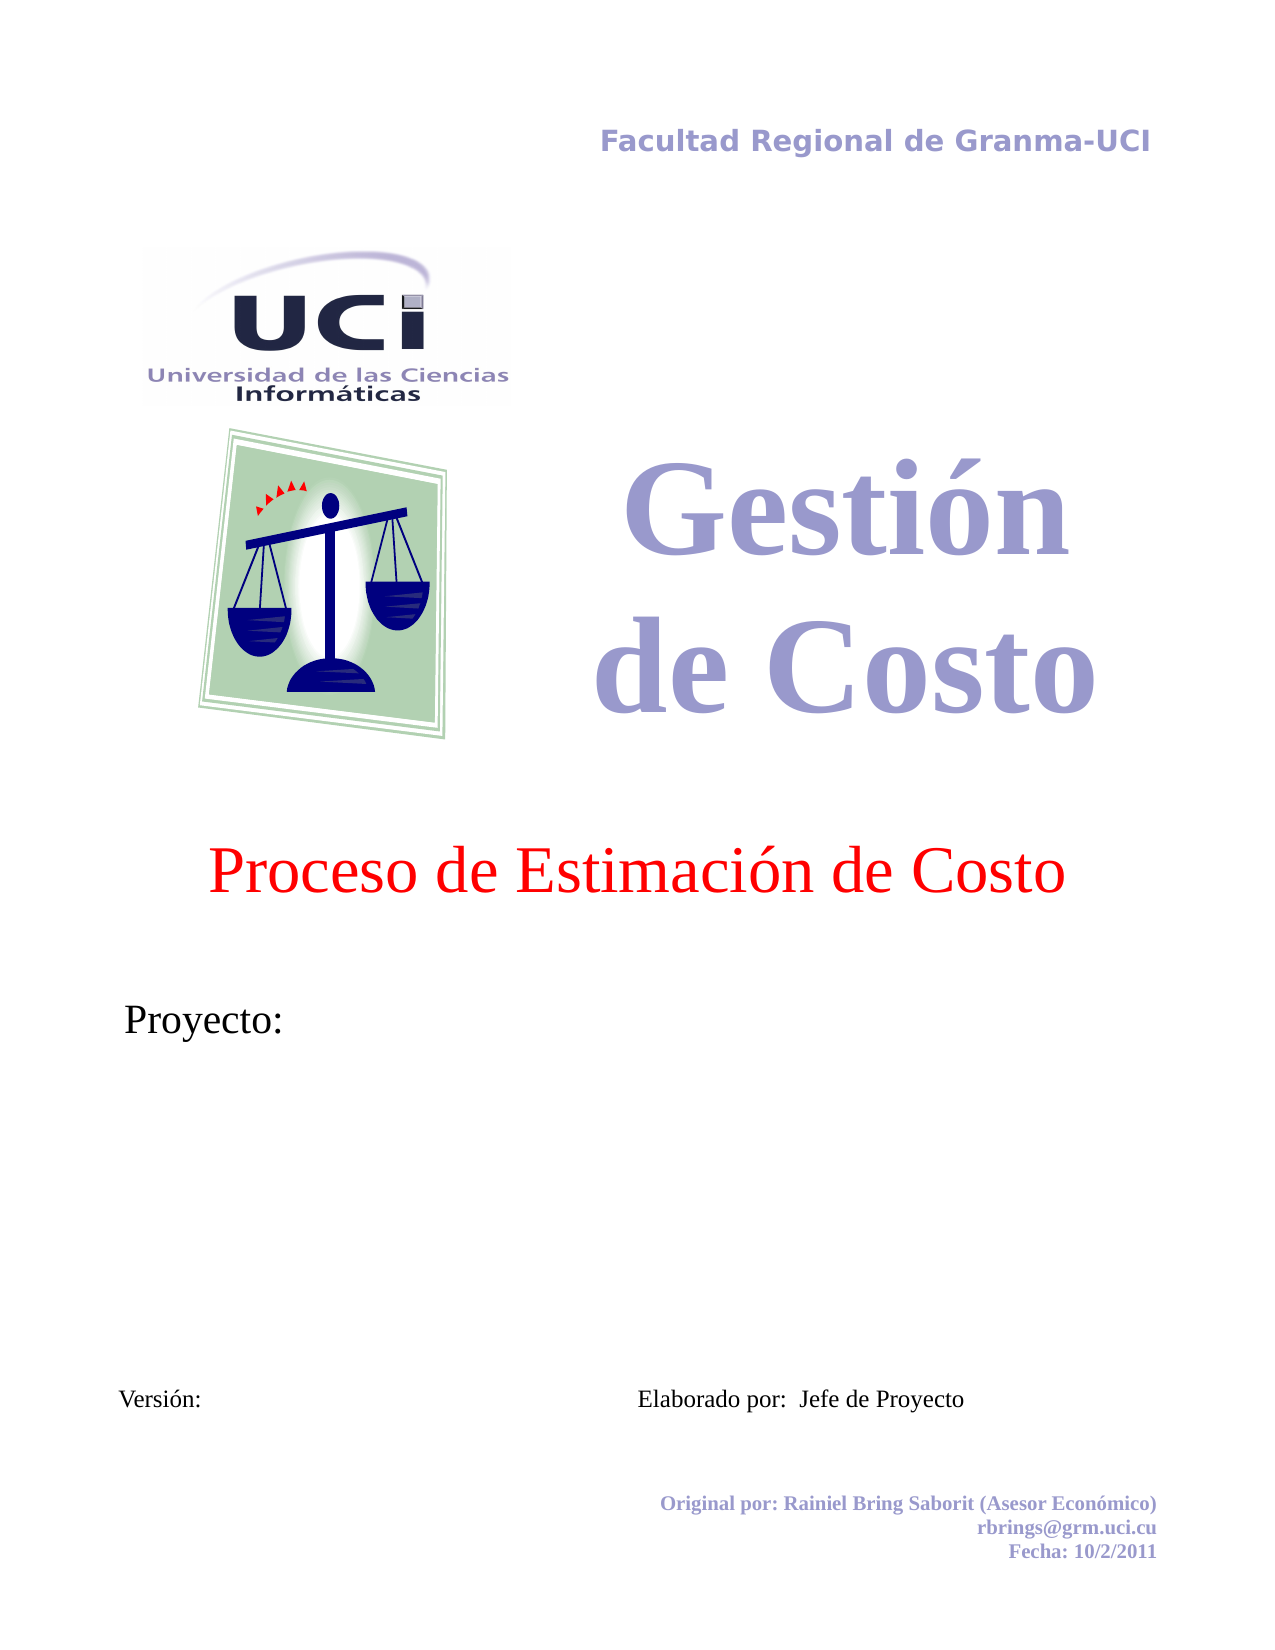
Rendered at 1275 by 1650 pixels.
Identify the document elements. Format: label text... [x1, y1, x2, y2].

table_cell Versión: [118, 1384, 637, 1413]
table_cell Elaborado por: Jefe de Proyecto [638, 1384, 1157, 1413]
table_header [118, 232, 534, 420]
table_cell Proceso de Estimación de Costo [118, 748, 1157, 989]
table_cell Gestión de Costo [534, 420, 1157, 748]
picture [142, 247, 511, 406]
table_cell Proyecto: [118, 989, 1157, 1384]
table_header [534, 232, 1157, 420]
table_cell [118, 420, 534, 748]
